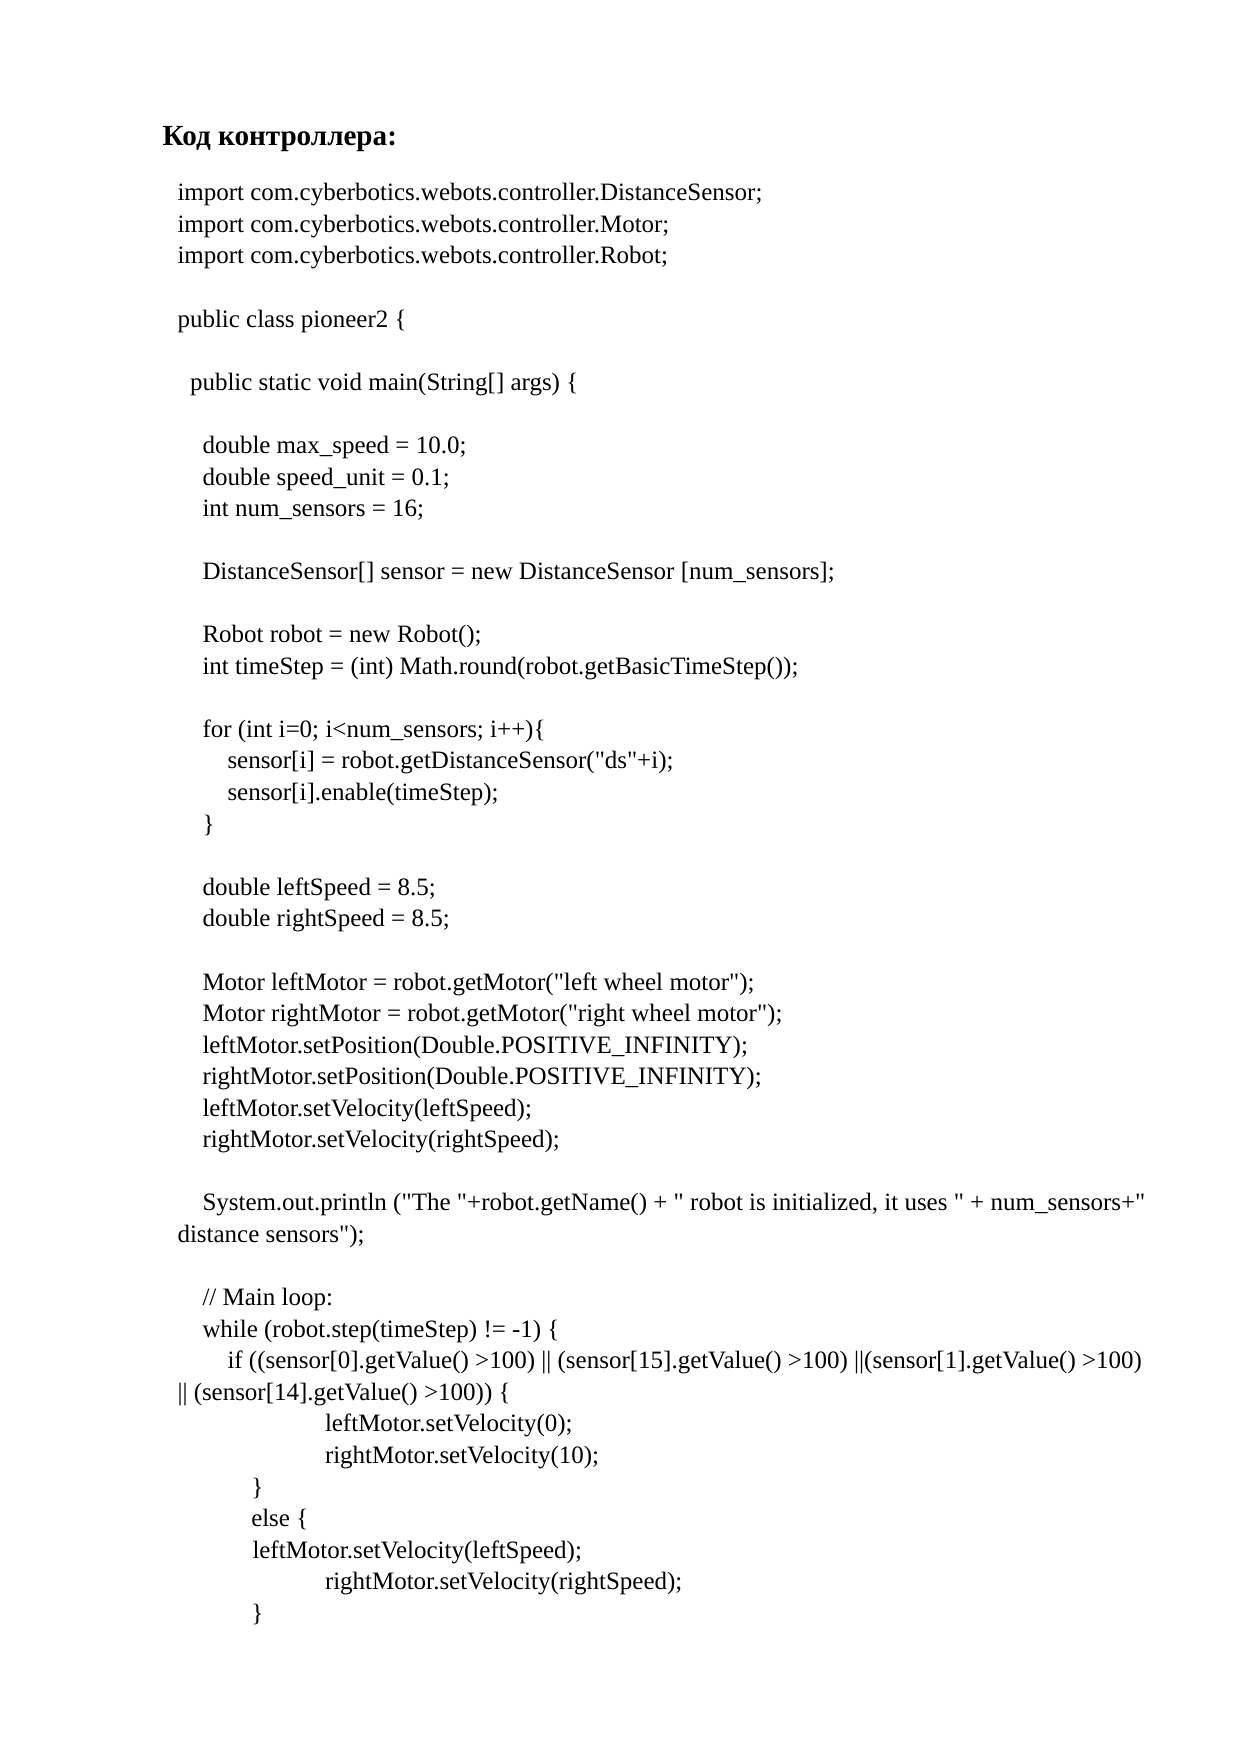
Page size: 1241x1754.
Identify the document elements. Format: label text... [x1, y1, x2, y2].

text int num_sensors = 16; [177, 493, 1152, 522]
text } [177, 1598, 1152, 1627]
text for (int i=0; i<num_sensors; i++){ [177, 714, 1152, 743]
text while (robot.step(timeStep) != -1) { [177, 1314, 1152, 1342]
text rightMotor.setVelocity(rightSpeed); [177, 1124, 1152, 1153]
text import com.cyberbotics.webots.controller.DistanceSensor; [177, 177, 1152, 206]
text rightMotor.setVelocity(10); [177, 1440, 1152, 1469]
text int timeStep = (int) Math.round(robot.getBasicTimeStep()); [177, 651, 1152, 680]
text DistanceSensor[] sensor = new DistanceSensor [num_sensors]; [177, 556, 1152, 585]
text System.out.println ("The "+robot.getName() + " robot is initialized, it uses " + num_sensors+" distance sensors"); [177, 1187, 1152, 1248]
text leftMotor.setVelocity(leftSpeed); [177, 1093, 1152, 1122]
text double rightSpeed = 8.5; [177, 903, 1152, 932]
text public class pioneer2 { [177, 304, 1152, 332]
text double max_speed = 10.0; [177, 430, 1152, 459]
text double leftSpeed = 8.5; [177, 872, 1152, 901]
text } [177, 809, 1152, 837]
text sensor[i] = robot.getDistanceSensor("ds"+i); [177, 746, 1152, 774]
text public static void main(String[] args) { [177, 367, 1152, 396]
text if ((sensor[0].getValue() >100) || (sensor[15].getValue() >100) ||(sensor[1].getValue() >100) || (sensor[14].getValue() >100)) { [177, 1345, 1152, 1406]
text import com.cyberbotics.webots.controller.Robot; [177, 241, 1152, 269]
text Robot robot = new Robot(); [177, 619, 1152, 648]
text Код контроллера: [162, 118, 1152, 152]
text import com.cyberbotics.webots.controller.Motor; [177, 209, 1152, 238]
text else { [177, 1503, 1152, 1532]
text Motor rightMotor = robot.getMotor("right wheel motor"); [177, 998, 1152, 1027]
text // Main loop: [177, 1282, 1152, 1311]
text sensor[i].enable(timeStep); [177, 777, 1152, 806]
text leftMotor.setVelocity(0); [177, 1408, 1152, 1437]
text } [177, 1472, 1152, 1500]
text leftMotor.setVelocity(leftSpeed); [177, 1535, 1152, 1563]
text double speed_unit = 0.1; [177, 462, 1152, 490]
text rightMotor.setVelocity(rightSpeed); [177, 1566, 1152, 1595]
text rightMotor.setPosition(Double.POSITIVE_INFINITY); [177, 1061, 1152, 1090]
text leftMotor.setPosition(Double.POSITIVE_INFINITY); [177, 1030, 1152, 1058]
text Motor leftMotor = robot.getMotor("left wheel motor"); [177, 967, 1152, 995]
